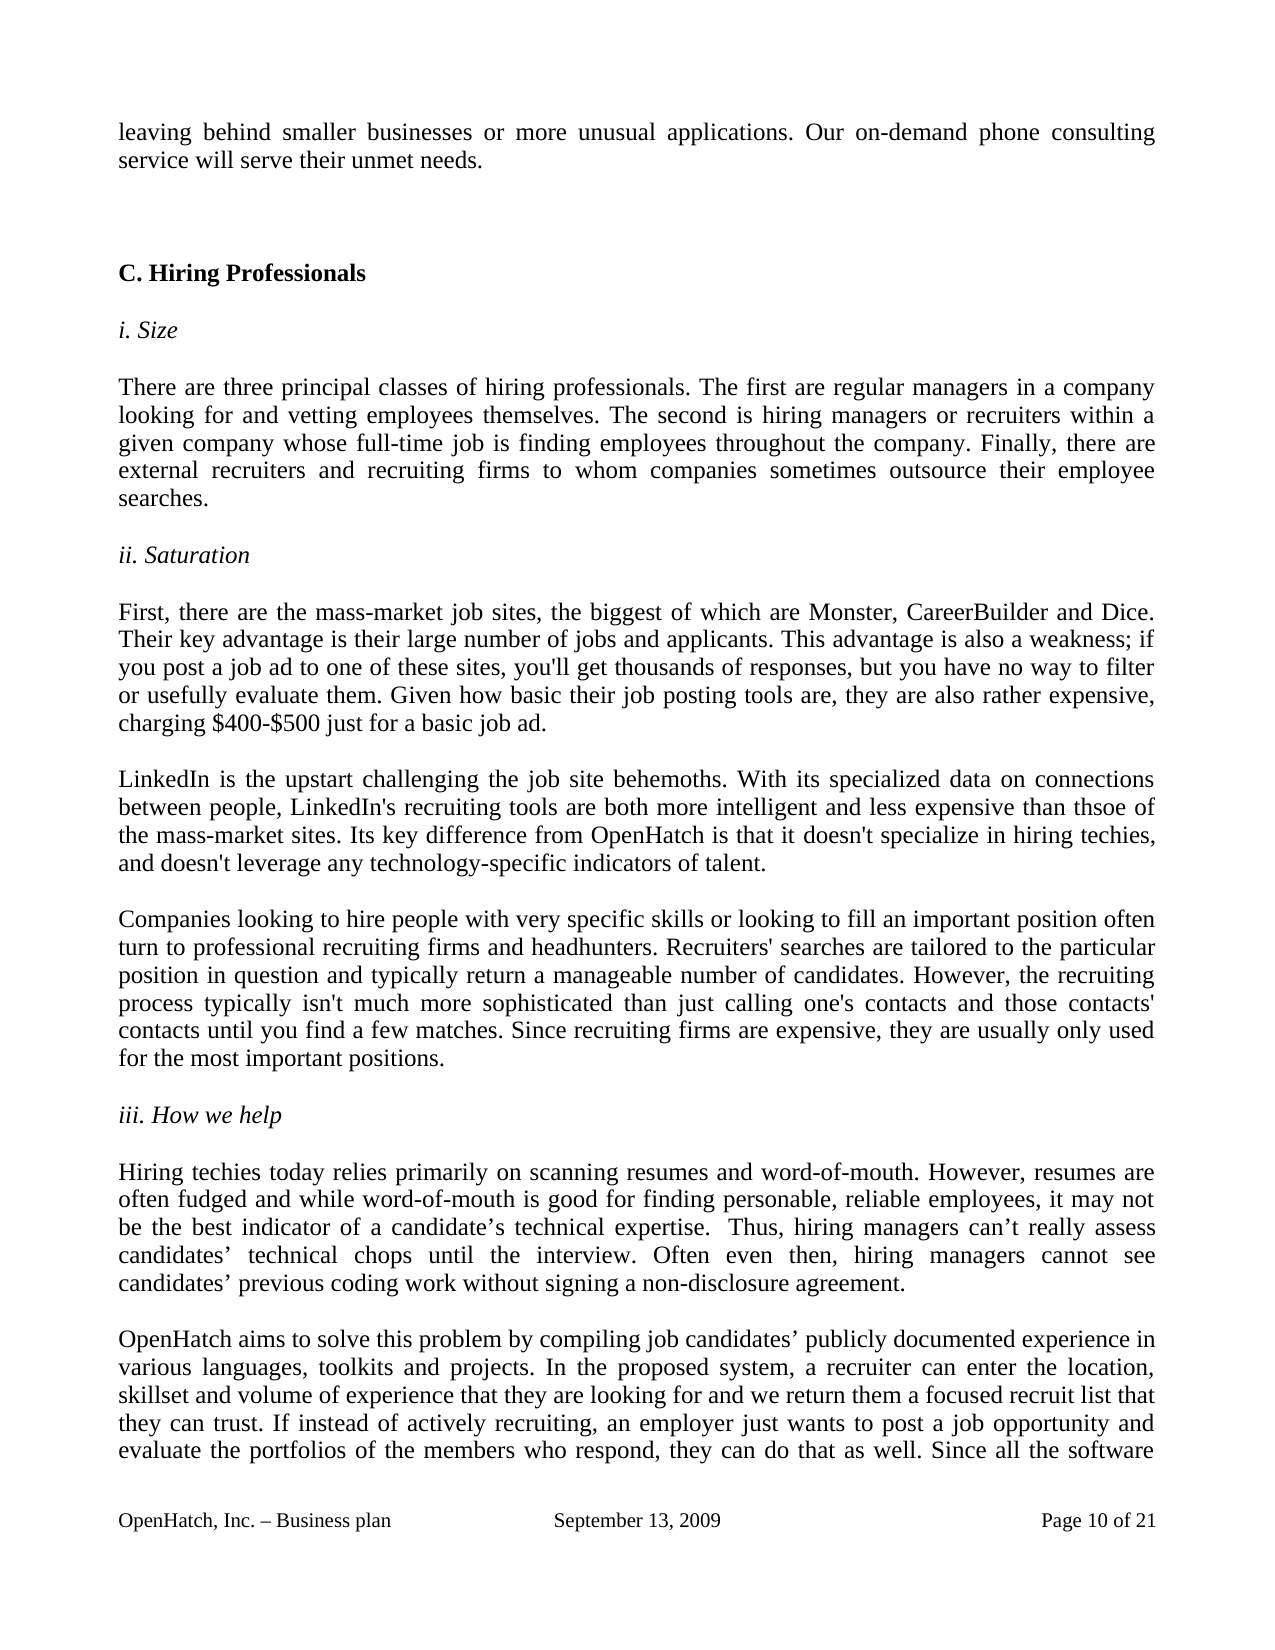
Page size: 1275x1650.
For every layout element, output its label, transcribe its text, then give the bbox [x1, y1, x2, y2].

text First, there are the mass-market job sites, the biggest of which are Monster, CareerBuilder and Dice. Their key advantage is their large number of jobs and applicants. This advantage is also a weakness; if you post a job ad to one of these sites, you'll get thousands of responses, but you have no way to filter or usefully evaluate them. Given how basic their job posting tools are, they are also rather expensive, charging $400-$500 just for a basic job ad. [118, 598, 1156, 736]
text Companies looking to hire people with very specific skills or looking to fill an important position often turn to professional recruiting firms and headhunters. Recruiters' searches are tailored to the particular position in question and typically return a manageable number of candidates. However, the recruiting process typically isn't much more sophisticated than just calling one's contacts and those contacts' contacts until you find a few matches. Since recruiting firms are expensive, they are usually only used for the most important positions. [118, 906, 1156, 1072]
text i. Size [118, 316, 1156, 344]
text There are three principal classes of hiring professionals. The first are regular managers in a company looking for and vetting employees themselves. The second is hiring managers or recruiters within a given company whose full-time job is finding employees throughout the company. Finally, there are external recruiters and recruiting firms to whom companies sometimes outsource their employee searches. [118, 373, 1156, 512]
text leaving behind smaller businesses or more unusual applications. Our on-demand phone consulting service will serve their unmet needs. [118, 118, 1156, 173]
text LinkedIn is the upstart challenging the job site behemoths. With its specialized data on connections between people, LinkedIn's recruiting tools are both more intelligent and less expensive than thsoe of the mass-market sites. Its key difference from OpenHatch is that it doesn't specialize in hiring techies, and doesn't leverage any technology-specific indicators of talent. [118, 766, 1156, 876]
text ii. Saturation [118, 541, 1156, 569]
text iii. How we help [118, 1101, 1156, 1129]
text C. Hiring Professionals [118, 259, 1156, 287]
text Hiring techies today relies primarily on scanning resumes and word-of-mouth. However, resumes are often fudged and while word-of-mouth is good for finding personable, reliable employees, it may not be the best indicator of a candidate’s technical expertise. Thus, hiring managers can’t really assess candidates’ technical chops until the interview. Often even then, hiring managers cannot see candidates’ previous coding work without signing a non-disclosure agreement. [118, 1158, 1156, 1296]
text OpenHatch aims to solve this problem by compiling job candidates’ publicly documented experience in various languages, toolkits and projects. In the proposed system, a recruiter can enter the location, skillset and volume of experience that they are looking for and we return them a focused recruit list that they can trust. If instead of actively recruiting, an employer just wants to post a job opportunity and evaluate the portfolios of the members who respond, they can do that as well. Since all the software [118, 1326, 1156, 1464]
